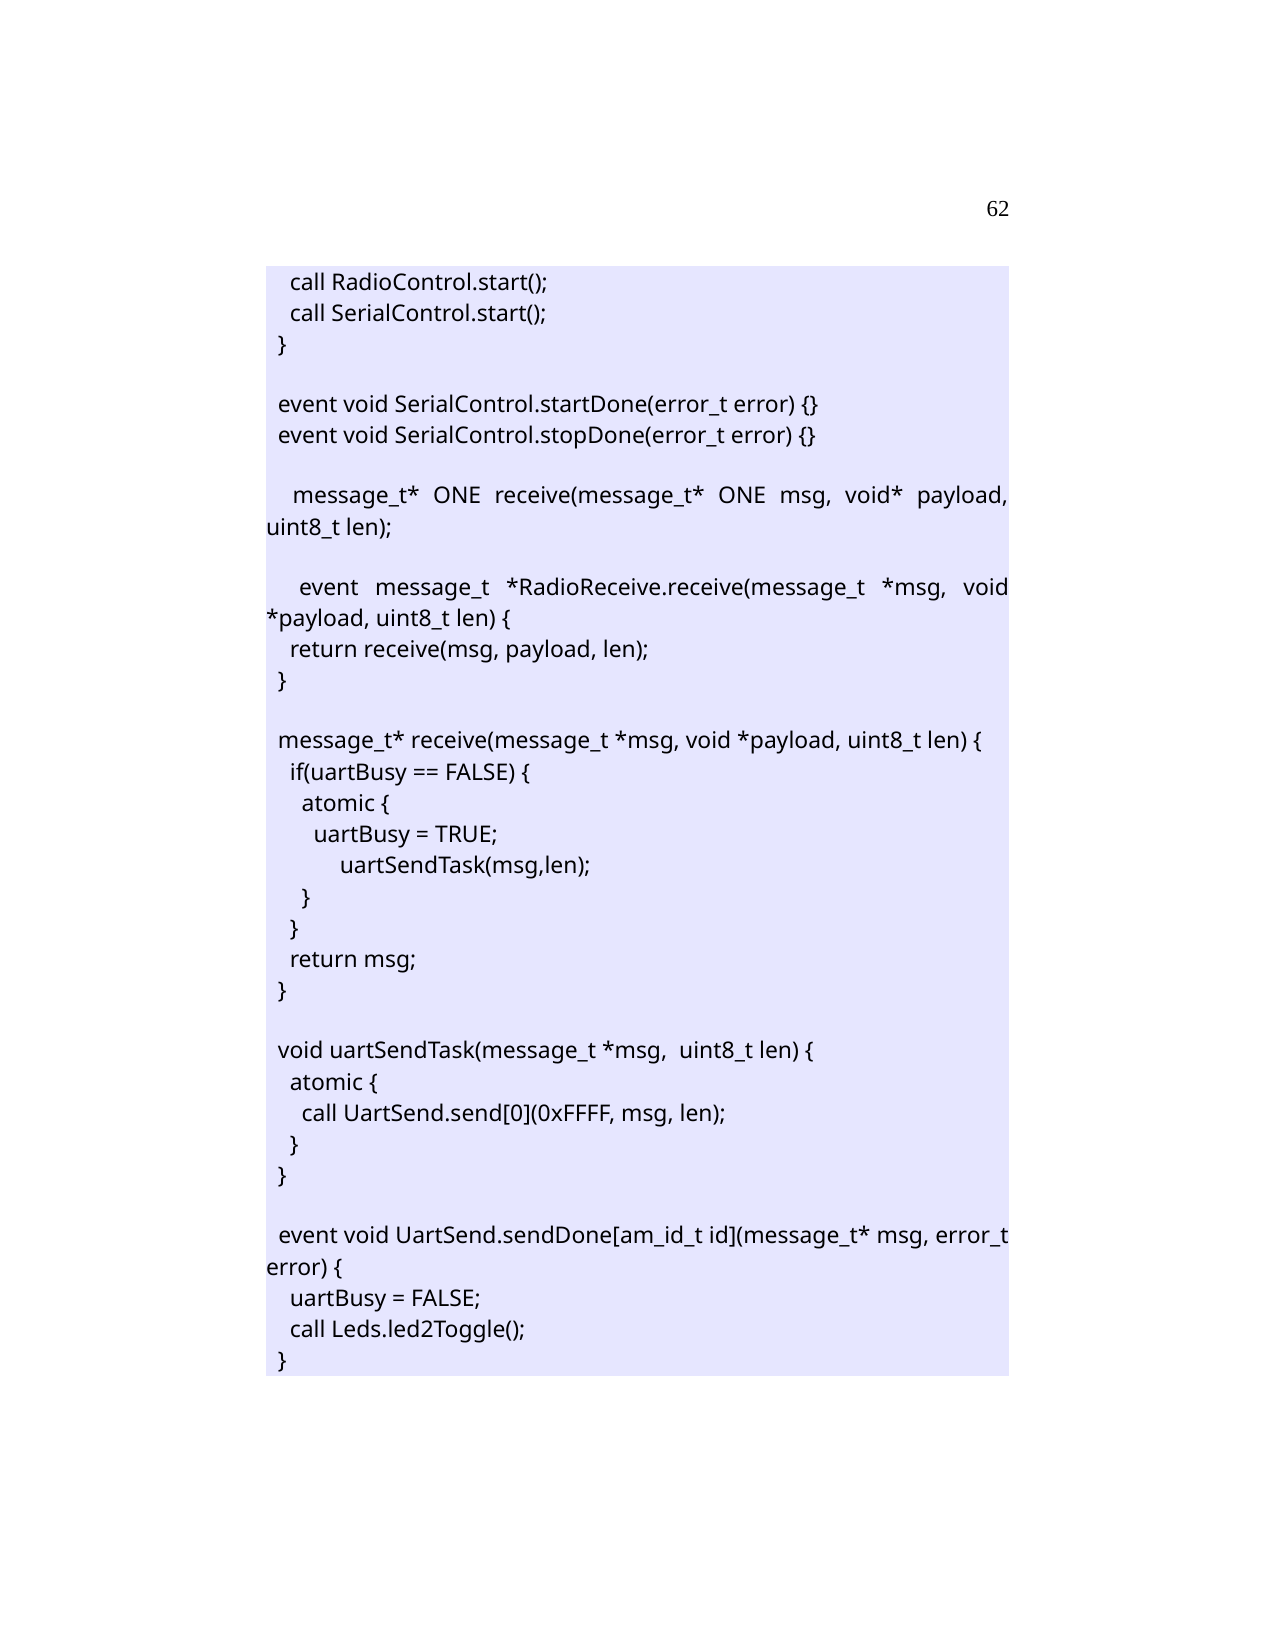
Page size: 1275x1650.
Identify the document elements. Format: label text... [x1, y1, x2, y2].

text } [266, 881, 1009, 912]
text event void SerialControl.startDone(error_t error) {} [266, 388, 1009, 419]
text uartBusy = TRUE; [266, 818, 1009, 849]
text return receive(msg, payload, len); [266, 633, 1009, 664]
text call Leds.led2Toggle(); [266, 1313, 1009, 1344]
text void uartSendTask(message_t *msg, uint8_t len) { [266, 1034, 1009, 1066]
text } [266, 1159, 1009, 1191]
text if(uartBusy == FALSE) { [266, 756, 1009, 787]
text call SerialControl.start(); [266, 297, 1009, 328]
text } [266, 1128, 1009, 1159]
text } [266, 974, 1009, 1006]
text uartSendTask(msg,len); [266, 849, 1009, 881]
text atomic { [266, 787, 1009, 818]
text call UartSend.send[0](0xFFFF, msg, len); [266, 1097, 1009, 1128]
text atomic { [266, 1066, 1009, 1097]
text event message_t *RadioReceive.receive(message_t *msg, void *payload, uint8_t len) { [266, 571, 1009, 633]
text event void SerialControl.stopDone(error_t error) {} [266, 419, 1009, 451]
text } [266, 664, 1009, 696]
text uartBusy = FALSE; [266, 1282, 1009, 1313]
text event void UartSend.sendDone[am_id_t id](message_t* msg, error_t error) { [266, 1219, 1009, 1282]
text return msg; [266, 943, 1009, 974]
text } [266, 912, 1009, 943]
text message_t* ONE receive(message_t* ONE msg, void* payload, uint8_t len); [266, 479, 1009, 542]
text } [266, 328, 1009, 359]
text } [266, 1344, 1009, 1376]
text call RadioControl.start(); [266, 266, 1009, 297]
text message_t* receive(message_t *msg, void *payload, uint8_t len) { [266, 724, 1009, 756]
